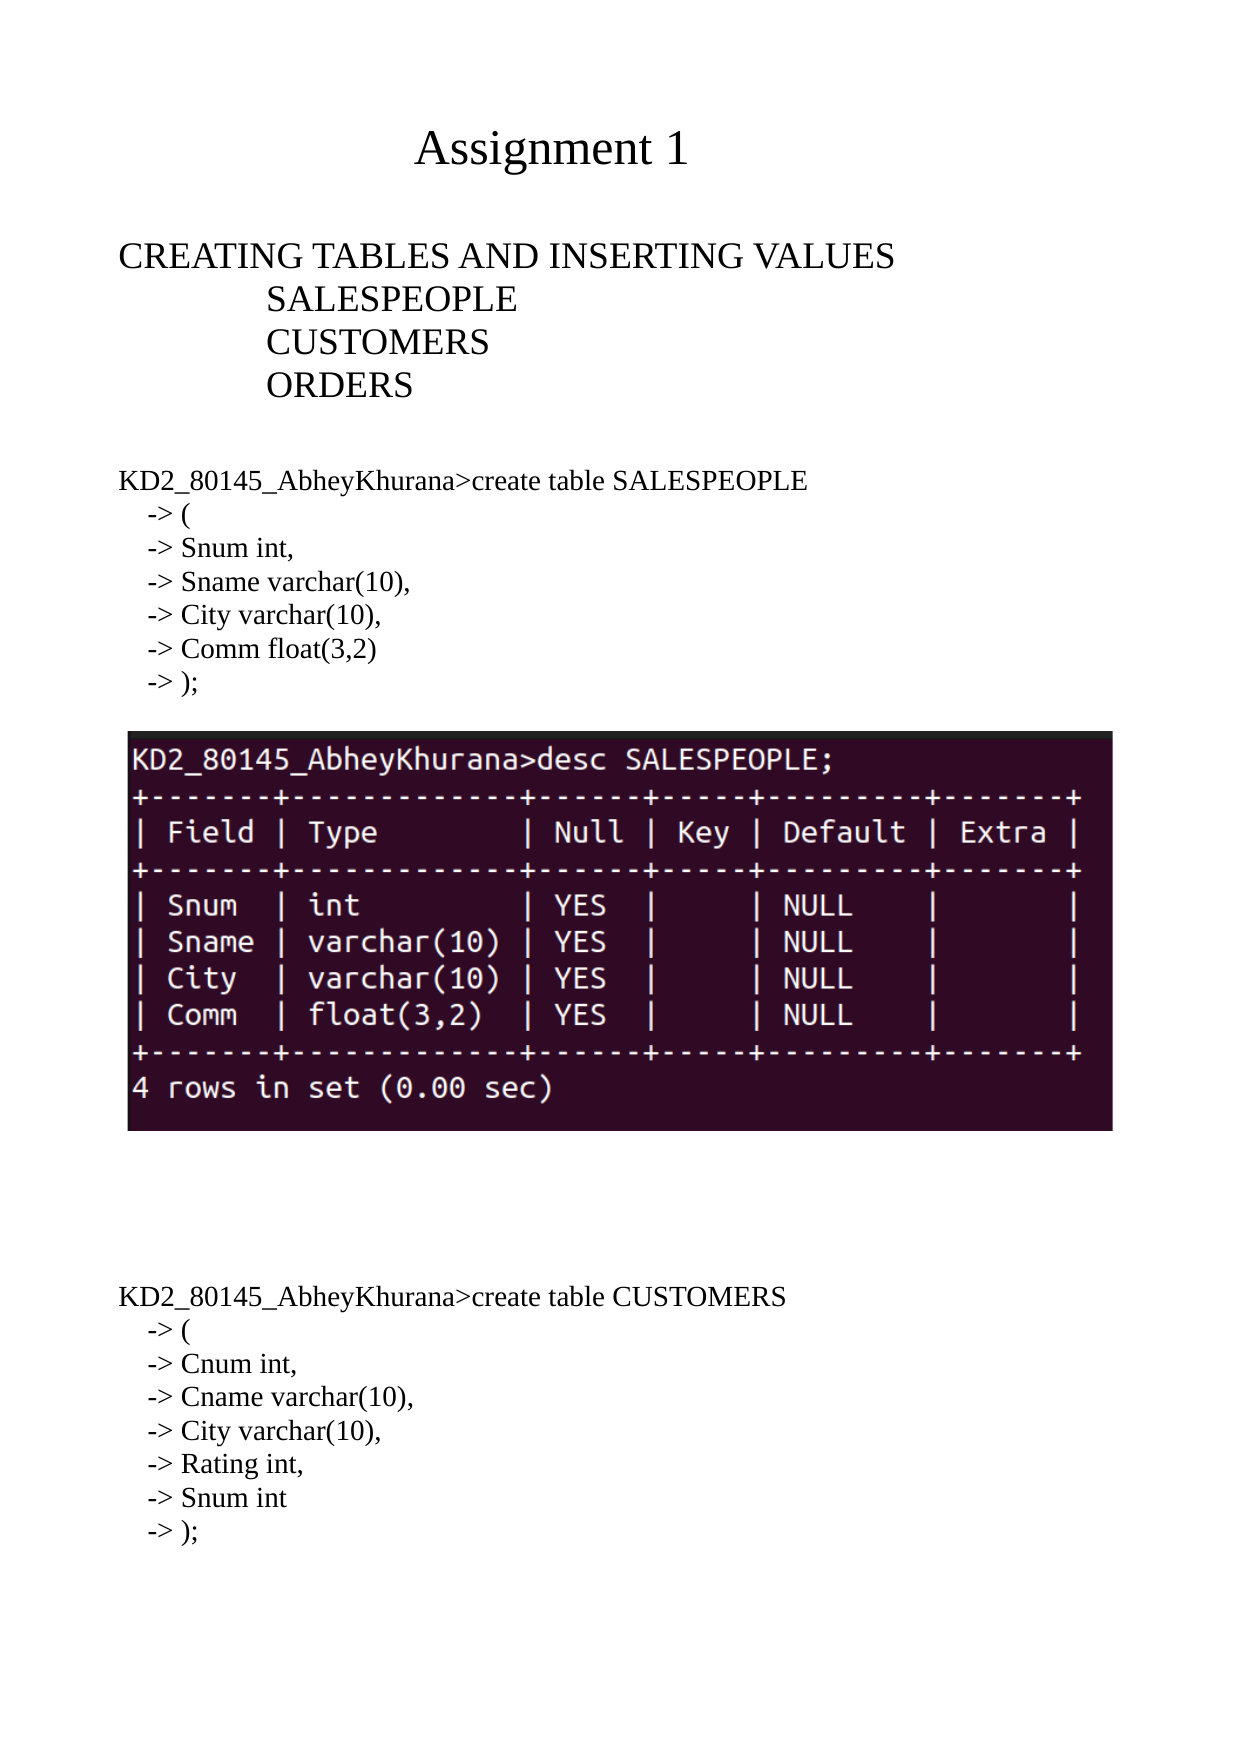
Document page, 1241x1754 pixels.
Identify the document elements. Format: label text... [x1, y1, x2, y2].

text SALESPEOPLE [118, 276, 1122, 319]
text CREATING TABLES AND INSERTING VALUES [118, 233, 1122, 276]
text -> Snum int, [118, 530, 1122, 564]
text CUSTOMERS [118, 319, 1122, 362]
text -> City varchar(10), [118, 1413, 1122, 1446]
text KD2_80145_AbheyKhurana>create table SALESPEOPLE [118, 463, 1122, 497]
text -> Sname varchar(10), [118, 564, 1122, 597]
text -> Cnum int, [118, 1346, 1122, 1379]
text -> Comm float(3,2) [118, 631, 1122, 664]
text ORDERS [118, 362, 1122, 406]
text -> City varchar(10), [118, 597, 1122, 631]
picture [127, 731, 1113, 1131]
text -> ); [118, 664, 1122, 698]
text -> Rating int, [118, 1446, 1122, 1480]
text -> ( [118, 497, 1122, 530]
text -> Snum int [118, 1480, 1122, 1513]
text -> Cname varchar(10), [118, 1379, 1122, 1413]
text -> ( [118, 1312, 1122, 1346]
text KD2_80145_AbheyKhurana>create table CUSTOMERS [118, 1279, 1122, 1312]
text -> ); [118, 1513, 1122, 1547]
text Assignment 1 [118, 118, 1122, 176]
